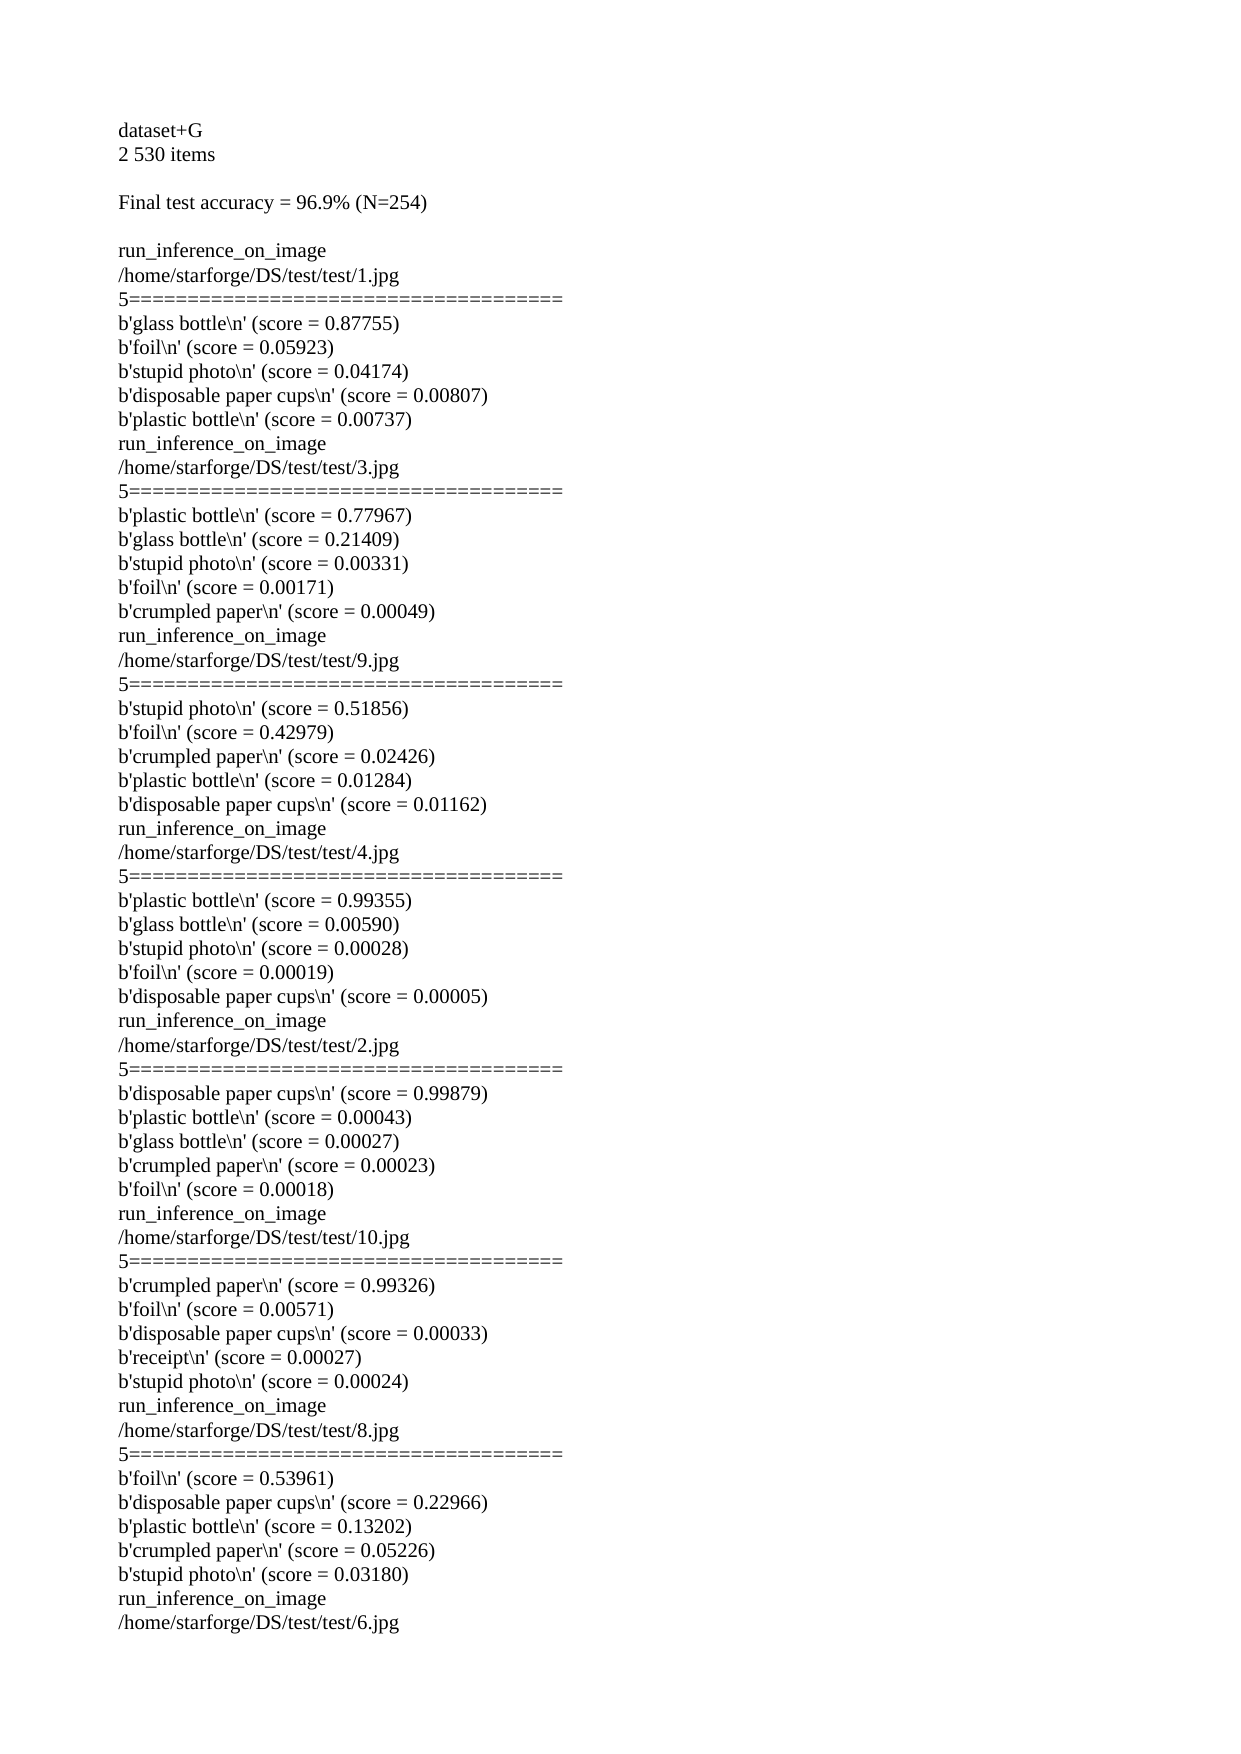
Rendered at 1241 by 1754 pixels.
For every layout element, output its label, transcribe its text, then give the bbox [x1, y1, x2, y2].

text b'crumpled paper\n' (score = 0.00023) [118, 1153, 1122, 1177]
text 5===================================== [118, 1057, 1122, 1081]
text /home/starforge/DS/test/test/6.jpg [118, 1610, 1122, 1634]
text /home/starforge/DS/test/test/10.jpg [118, 1225, 1122, 1249]
text 2 530 items [118, 142, 1122, 166]
text b'crumpled paper\n' (score = 0.02426) [118, 744, 1122, 768]
text b'plastic bottle\n' (score = 0.00737) [118, 407, 1122, 431]
text b'disposable paper cups\n' (score = 0.22966) [118, 1490, 1122, 1514]
text b'plastic bottle\n' (score = 0.99355) [118, 888, 1122, 912]
text run_inference_on_image [118, 431, 1122, 455]
text b'disposable paper cups\n' (score = 0.00807) [118, 383, 1122, 407]
text b'plastic bottle\n' (score = 0.13202) [118, 1514, 1122, 1538]
text b'foil\n' (score = 0.00018) [118, 1177, 1122, 1201]
text 5===================================== [118, 479, 1122, 503]
text b'stupid photo\n' (score = 0.00028) [118, 936, 1122, 960]
text b'foil\n' (score = 0.00571) [118, 1297, 1122, 1321]
text run_inference_on_image [118, 1008, 1122, 1032]
text b'crumpled paper\n' (score = 0.00049) [118, 599, 1122, 623]
text 5===================================== [118, 864, 1122, 888]
text 5===================================== [118, 672, 1122, 696]
text b'glass bottle\n' (score = 0.21409) [118, 527, 1122, 551]
text run_inference_on_image [118, 1393, 1122, 1417]
text run_inference_on_image [118, 238, 1122, 262]
text dataset+G [118, 118, 1122, 142]
text b'foil\n' (score = 0.00019) [118, 960, 1122, 984]
text b'crumpled paper\n' (score = 0.05226) [118, 1538, 1122, 1562]
text b'stupid photo\n' (score = 0.00331) [118, 551, 1122, 575]
text /home/starforge/DS/test/test/1.jpg [118, 262, 1122, 287]
text b'disposable paper cups\n' (score = 0.00033) [118, 1321, 1122, 1345]
text b'glass bottle\n' (score = 0.00027) [118, 1129, 1122, 1153]
text b'disposable paper cups\n' (score = 0.01162) [118, 792, 1122, 816]
text b'receipt\n' (score = 0.00027) [118, 1345, 1122, 1369]
text b'foil\n' (score = 0.00171) [118, 575, 1122, 599]
text b'glass bottle\n' (score = 0.00590) [118, 912, 1122, 936]
text /home/starforge/DS/test/test/4.jpg [118, 840, 1122, 864]
text run_inference_on_image [118, 1201, 1122, 1225]
text b'plastic bottle\n' (score = 0.00043) [118, 1105, 1122, 1129]
text b'stupid photo\n' (score = 0.04174) [118, 359, 1122, 383]
text run_inference_on_image [118, 1586, 1122, 1610]
text b'stupid photo\n' (score = 0.03180) [118, 1562, 1122, 1586]
text b'stupid photo\n' (score = 0.00024) [118, 1369, 1122, 1393]
text /home/starforge/DS/test/test/8.jpg [118, 1417, 1122, 1442]
text 5===================================== [118, 287, 1122, 311]
text b'stupid photo\n' (score = 0.51856) [118, 696, 1122, 720]
text b'plastic bottle\n' (score = 0.01284) [118, 768, 1122, 792]
text b'disposable paper cups\n' (score = 0.99879) [118, 1081, 1122, 1105]
text run_inference_on_image [118, 623, 1122, 647]
text b'crumpled paper\n' (score = 0.99326) [118, 1273, 1122, 1297]
text 5===================================== [118, 1442, 1122, 1466]
text 5===================================== [118, 1249, 1122, 1273]
text b'foil\n' (score = 0.42979) [118, 720, 1122, 744]
text /home/starforge/DS/test/test/2.jpg [118, 1032, 1122, 1057]
text /home/starforge/DS/test/test/3.jpg [118, 455, 1122, 479]
text b'disposable paper cups\n' (score = 0.00005) [118, 984, 1122, 1008]
text run_inference_on_image [118, 816, 1122, 840]
text Final test accuracy = 96.9% (N=254) [118, 190, 1122, 214]
text b'plastic bottle\n' (score = 0.77967) [118, 503, 1122, 527]
text b'foil\n' (score = 0.05923) [118, 335, 1122, 359]
text b'foil\n' (score = 0.53961) [118, 1466, 1122, 1490]
text /home/starforge/DS/test/test/9.jpg [118, 647, 1122, 672]
text b'glass bottle\n' (score = 0.87755) [118, 311, 1122, 335]
